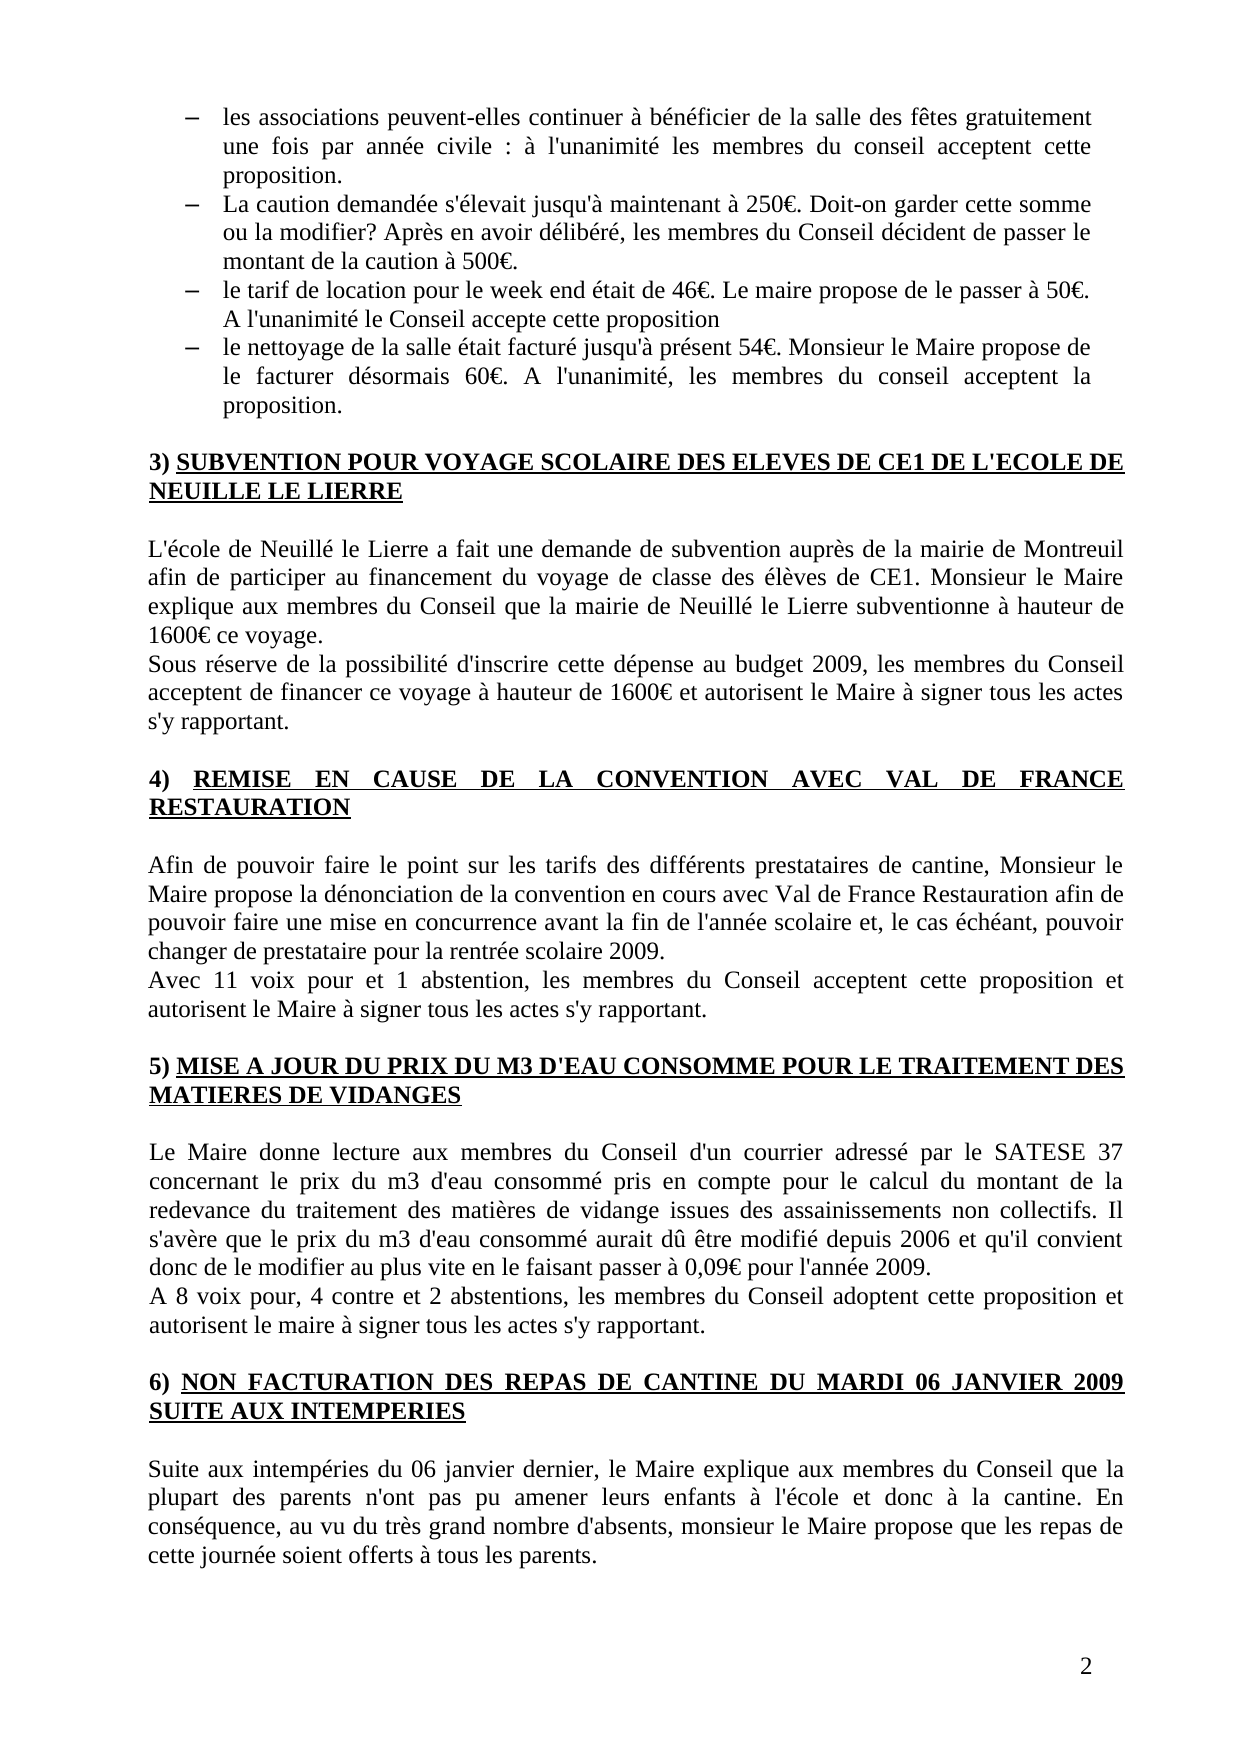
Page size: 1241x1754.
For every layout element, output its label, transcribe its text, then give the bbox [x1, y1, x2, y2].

list le tarif de location pour le week end était de 46€. Le maire propose de le passer à 50€. A l'unanimité le Conseil accepte cette proposition [185, 275, 1092, 332]
list 3) SUBVENTION POUR VOYAGE SCOLAIRE DES ELEVES DE CE1 DE L'ECOLE DE NEUILLE LE LIERRE [149, 447, 1125, 505]
list La caution demandée s'élevait jusqu'à maintenant à 250€. Doit-on garder cette somme ou la modifier? Après en avoir délibéré, les membres du Conseil décident de passer le montant de la caution à 500€. [185, 189, 1092, 275]
text Suite aux intempéries du 06 janvier dernier, le Maire explique aux membres du Conseil que la plupart des parents n'ont pas pu amener leurs enfants à l'école et donc à la cantine. En conséquence, au vu du très grand nombre d'absents, monsieur le Maire propose que les repas de cette journée soient offerts à tous les parents. [148, 1454, 1125, 1569]
text Le Maire donne lecture aux membres du Conseil d'un courrier adressé par le SATESE 37 concernant le prix du m3 d'eau consommé pris en compte pour le calcul du montant de la redevance du traitement des matières de vidange issues des assainissements non collectifs. Il s'avère que le prix du m3 d'eau consommé aurait dû être modifié depuis 2006 et qu'il convient donc de le modifier au plus vite en le faisant passer à 0,09€ pour l'année 2009. [149, 1137, 1125, 1281]
text A 8 voix pour, 4 contre et 2 abstentions, les membres du Conseil adoptent cette proposition et autorisent le maire à signer tous les actes s'y rapportant. [149, 1281, 1125, 1339]
list 5) MISE A JOUR DU PRIX DU M3 D'EAU CONSOMME POUR LE TRAITEMENT DES MATIERES DE VIDANGES [149, 1051, 1125, 1109]
text L'école de Neuillé le Lierre a fait une demande de subvention auprès de la mairie de Montreuil afin de participer au financement du voyage de classe des élèves de CE1. Monsieur le Maire explique aux membres du Conseil que la mairie de Neuillé le Lierre subventionne à hauteur de 1600€ ce voyage. [148, 534, 1125, 649]
text Avec 11 voix pour et 1 abstention, les membres du Conseil acceptent cette proposition et autorisent le Maire à signer tous les actes s'y rapportant. [148, 965, 1125, 1022]
list le nettoyage de la salle était facturé jusqu'à présent 54€. Monsieur le Maire propose de le facturer désormais 60€. A l'unanimité, les membres du conseil acceptent la proposition. [185, 332, 1092, 419]
list 4) REMISE EN CAUSE DE LA CONVENTION AVEC VAL DE FRANCE RESTAURATION [149, 764, 1125, 821]
text Afin de pouvoir faire le point sur les tarifs des différents prestataires de cantine, Monsieur le Maire propose la dénonciation de la convention en cours avec Val de France Restauration afin de pouvoir faire une mise en concurrence avant la fin de l'année scolaire et, le cas échéant, pouvoir changer de prestataire pour la rentrée scolaire 2009. [148, 850, 1125, 965]
list les associations peuvent-elles continuer à bénéficier de la salle des fêtes gratuitement une fois par année civile : à l'unanimité les membres du conseil acceptent cette proposition. [185, 102, 1092, 189]
text Sous réserve de la possibilité d'inscrire cette dépense au budget 2009, les membres du Conseil acceptent de financer ce voyage à hauteur de 1600€ et autorisent le Maire à signer tous les actes s'y rapportant. [148, 649, 1125, 735]
list 6) NON FACTURATION DES REPAS DE CANTINE DU MARDI 06 JANVIER 2009 SUITE AUX INTEMPERIES [149, 1367, 1125, 1425]
